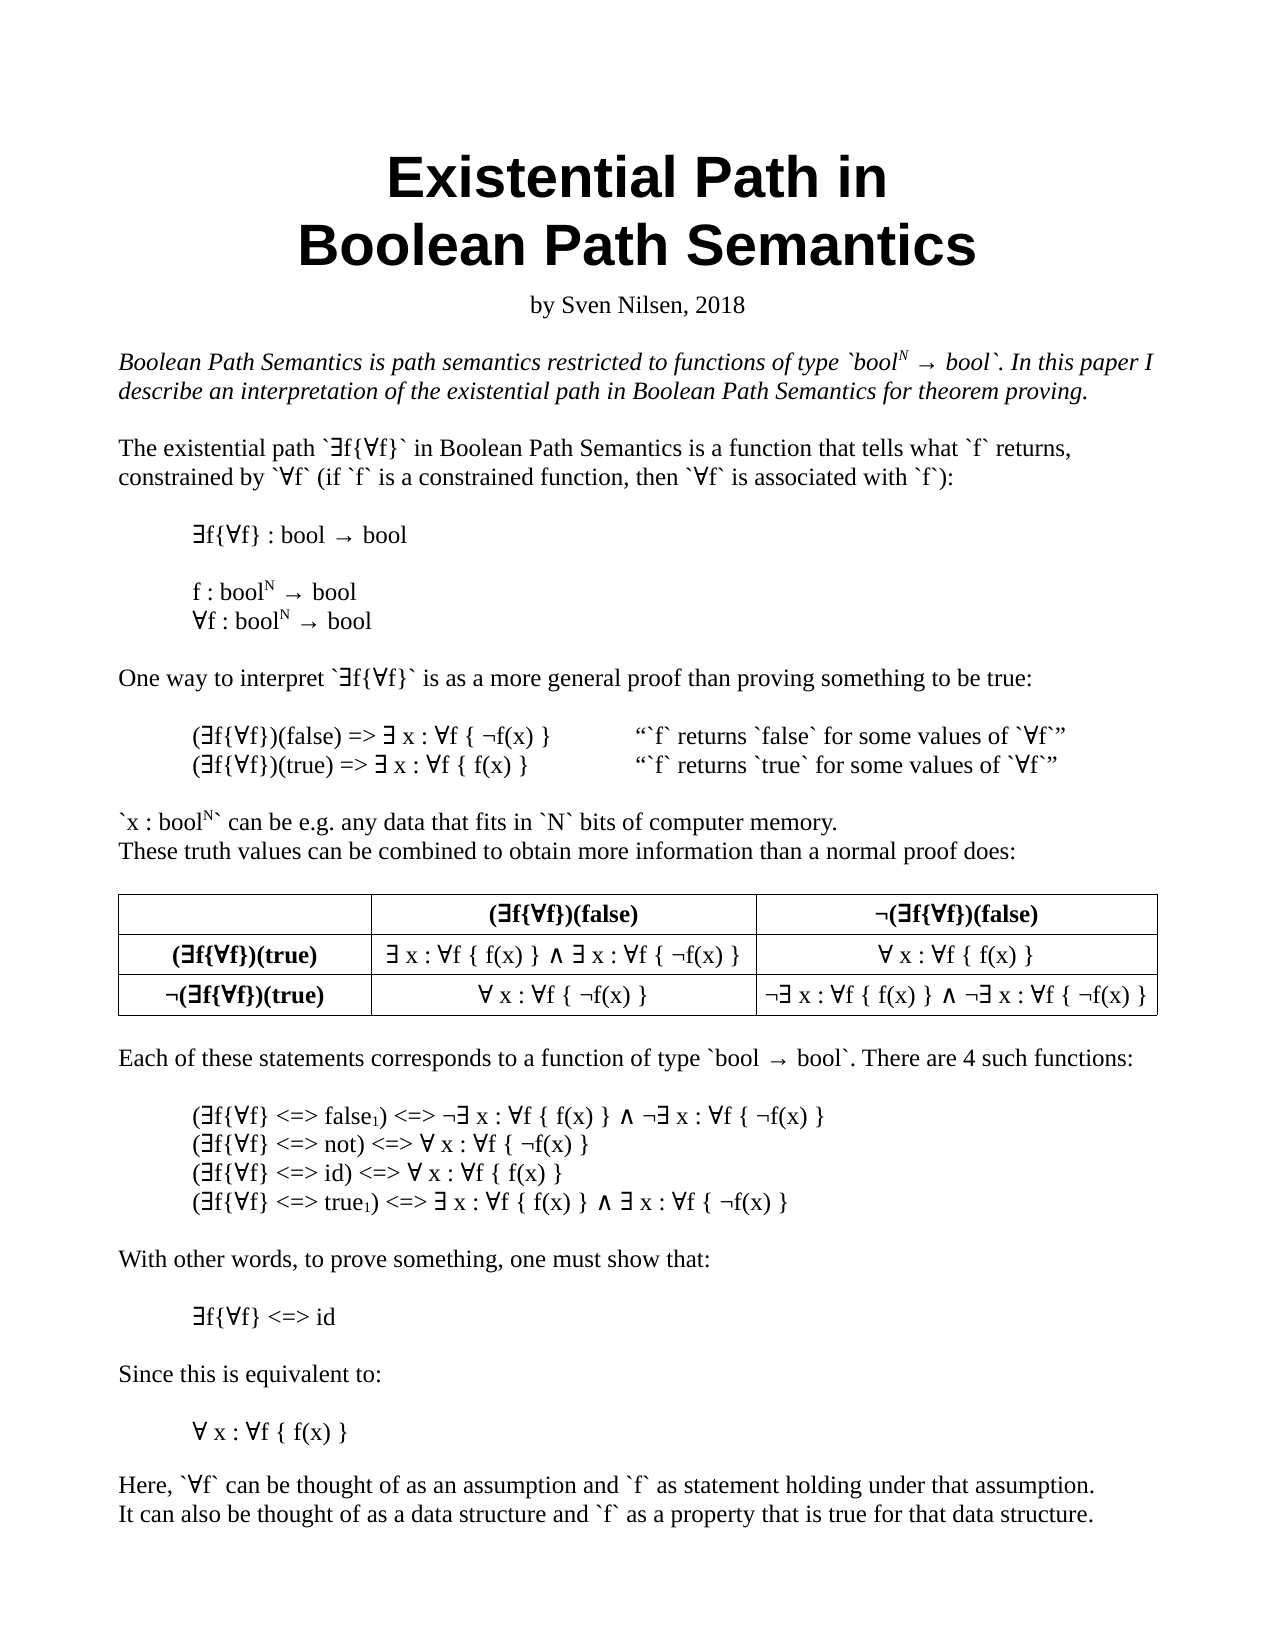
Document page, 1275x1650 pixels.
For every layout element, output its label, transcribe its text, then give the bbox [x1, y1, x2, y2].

table_cell ∃ x : ∀f { f(x) } ∧ ∃ x : ∀f { ¬f(x) } [372, 935, 756, 974]
text The existential path `∃f{∀f}` in Boolean Path Semantics is a function that tells what `f` returns, constrained by `∀f` (if `f` is a constrained function, then `∀f` is associated with `f`): [118, 433, 1157, 491]
text ∀f : boolN → bool [118, 606, 1157, 635]
table_header [119, 895, 371, 934]
text by Sven Nilsen, 2018 [118, 290, 1157, 318]
text Here, `∀f` can be thought of as an assumption and `f` as statement holding under that assumption. [118, 1470, 1157, 1499]
text ∃f{∀f} <=> id [118, 1302, 1157, 1331]
text Since this is equivalent to: [118, 1359, 1157, 1388]
text f : boolN → bool [118, 577, 1157, 606]
text These truth values can be combined to obtain more information than a normal proof does: [118, 836, 1157, 865]
title Existential Path in Boolean Path Semantics [118, 143, 1157, 277]
text It can also be thought of as a data structure and `f` as a property that is true for that data structure. [118, 1499, 1157, 1527]
text (∃f{∀f} <=> not) <=> ∀ x : ∀f { ¬f(x) } [118, 1129, 1157, 1158]
text Boolean Path Semantics is path semantics restricted to functions of type `boolN → bool`. In this paper I describe an interpretation of the existential path in Boolean Path Semantics for theorem proving. [118, 347, 1157, 405]
text Each of these statements corresponds to a function of type `bool → bool`. There are 4 such functions: [118, 1043, 1157, 1072]
text ∃f{∀f} : bool → bool [118, 520, 1157, 548]
text (∃f{∀f} <=> false1) <=> ¬∃ x : ∀f { f(x) } ∧ ¬∃ x : ∀f { ¬f(x) } [118, 1101, 1157, 1129]
text (∃f{∀f})(false) => ∃ x : ∀f { ¬f(x) } “`f` returns `false` for some values of `∀f`” [118, 721, 1157, 750]
text `x : boolN` can be e.g. any data that fits in `N` bits of computer memory. [118, 807, 1157, 836]
table_cell (∃f{∀f})(true) [119, 935, 371, 974]
text (∃f{∀f})(true) => ∃ x : ∀f { f(x) } “`f` returns `true` for some values of `∀f`” [118, 750, 1157, 778]
text (∃f{∀f} <=> id) <=> ∀ x : ∀f { f(x) } [118, 1158, 1157, 1187]
text One way to interpret `∃f{∀f}` is as a more general proof than proving something to be true: [118, 663, 1157, 692]
table_cell ¬(∃f{∀f})(true) [119, 975, 371, 1014]
table_cell ∀ x : ∀f { ¬f(x) } [372, 975, 756, 1014]
table_cell ¬∃ x : ∀f { f(x) } ∧ ¬∃ x : ∀f { ¬f(x) } [757, 975, 1157, 1014]
table_header (∃f{∀f})(false) [372, 895, 756, 934]
text ∀ x : ∀f { f(x) } [118, 1417, 1157, 1446]
table_header ¬(∃f{∀f})(false) [757, 895, 1157, 934]
table_cell ∀ x : ∀f { f(x) } [757, 935, 1157, 974]
text (∃f{∀f} <=> true1) <=> ∃ x : ∀f { f(x) } ∧ ∃ x : ∀f { ¬f(x) } [118, 1187, 1157, 1216]
text With other words, to prove something, one must show that: [118, 1244, 1157, 1273]
